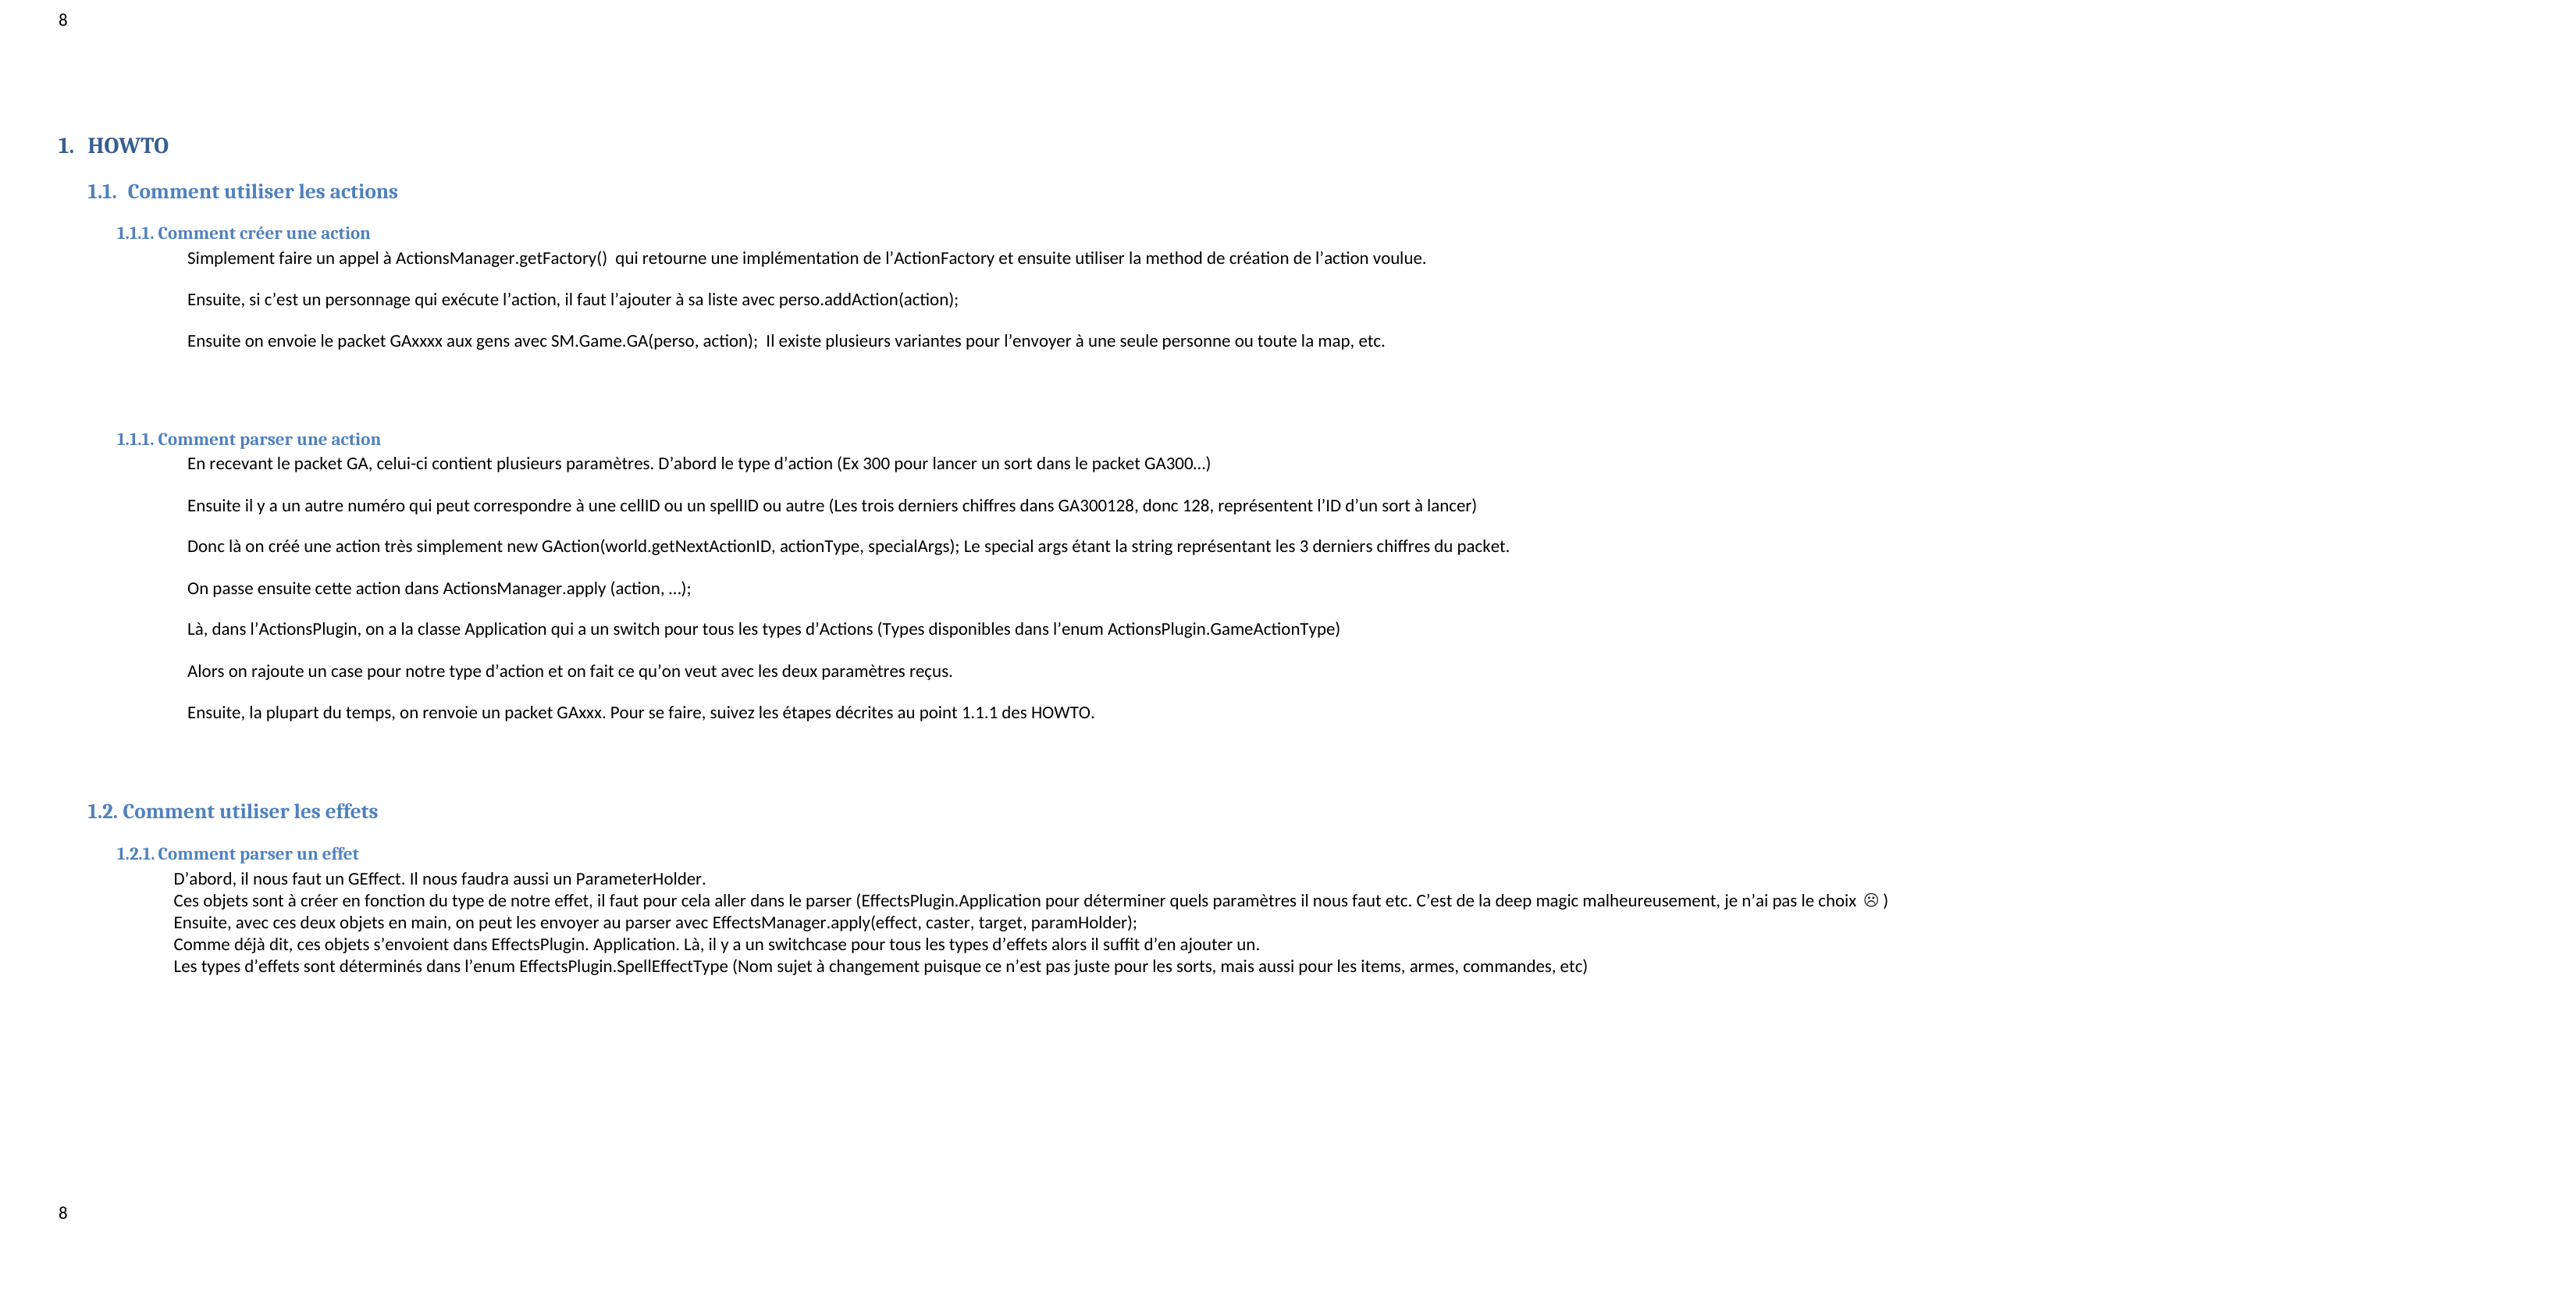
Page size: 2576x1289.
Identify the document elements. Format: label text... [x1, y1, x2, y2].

text Comme déjà dit, ces objets s’envoient dans EffectsPlugin. Application. Là, il y a un switchcase pour tous les types d’effets alors il suffit d’en ajouter un. [116, 933, 2517, 955]
list Ensuite on envoie le packet GAxxxx aux gens avec SM.Game.GA(perso, action); Il existe plusieurs variantes pour l’envoyer à une seule personne ou toute la map, etc. [187, 329, 2517, 352]
list HOWTO [59, 133, 2517, 159]
list On passe ensuite cette action dans ActionsManager.apply (action, …); [187, 577, 2517, 599]
list Ensuite, si c’est un personnage qui exécute l’action, il faut l’ajouter à sa liste avec perso.addAction(action); [187, 288, 2517, 310]
list Ensuite, la plupart du temps, on renvoie un packet GAxxx. Pour se faire, suivez les étapes décrites au point 1.1.1 des HOWTO. [187, 701, 2517, 723]
text Ensuite, avec ces deux objets en main, on peut les envoyer au parser avec EffectsManager.apply(effect, caster, target, paramHolder); [116, 911, 2517, 933]
text D’abord, il nous faut un GEffect. Il nous faudra aussi un ParameterHolder. [173, 867, 2517, 889]
list Comment utiliser les effets [87, 799, 2517, 824]
list Alors on rajoute un case pour notre type d’action et on fait ce qu’on veut avec les deux paramètres reçus. [187, 660, 2517, 682]
list Là, dans l’ActionsPlugin, on a la classe Application qui a un switch pour tous les types d’Actions (Types disponibles dans l’enum ActionsPlugin.GameActionType) [187, 618, 2517, 640]
list Comment parser un effet [117, 844, 2517, 864]
list Simplement faire un appel à ActionsManager.getFactory() qui retourne une implémentation de l’ActionFactory et ensuite utiliser la method de création de l’action voulue. [187, 247, 2517, 269]
list En recevant le packet GA, celui-ci contient plusieurs paramètres. D’abord le type d’action (Ex 300 pour lancer un sort dans le packet GA300…) [187, 452, 2517, 475]
list Comment créer une action [117, 223, 2517, 244]
list Comment parser une action [117, 429, 2517, 450]
text Ces objets sont à créer en fonction du type de notre effet, il faut pour cela aller dans le parser (EffectsPlugin.Application pour déterminer quels paramètres il nous faut etc. C’est de la deep magic malheureusement, je n’ai pas le choix  ) [116, 889, 2517, 911]
text Les types d’effets sont déterminés dans l’enum EffectsPlugin.SpellEffectType (Nom sujet à changement puisque ce n’est pas juste pour les sorts, mais aussi pour les items, armes, commandes, etc) [116, 955, 2517, 977]
list Comment utiliser les actions [87, 180, 2517, 204]
list Ensuite il y a un autre numéro qui peut correspondre à une cellID ou un spellID ou autre (Les trois derniers chiffres dans GA300128, donc 128, représentent l’ID d’un sort à lancer) [187, 494, 2517, 516]
list Donc là on créé une action très simplement new GAction(world.getNextActionID, actionType, specialArgs); Le special args étant la string représentant les 3 derniers chiffres du packet. [187, 536, 2517, 557]
